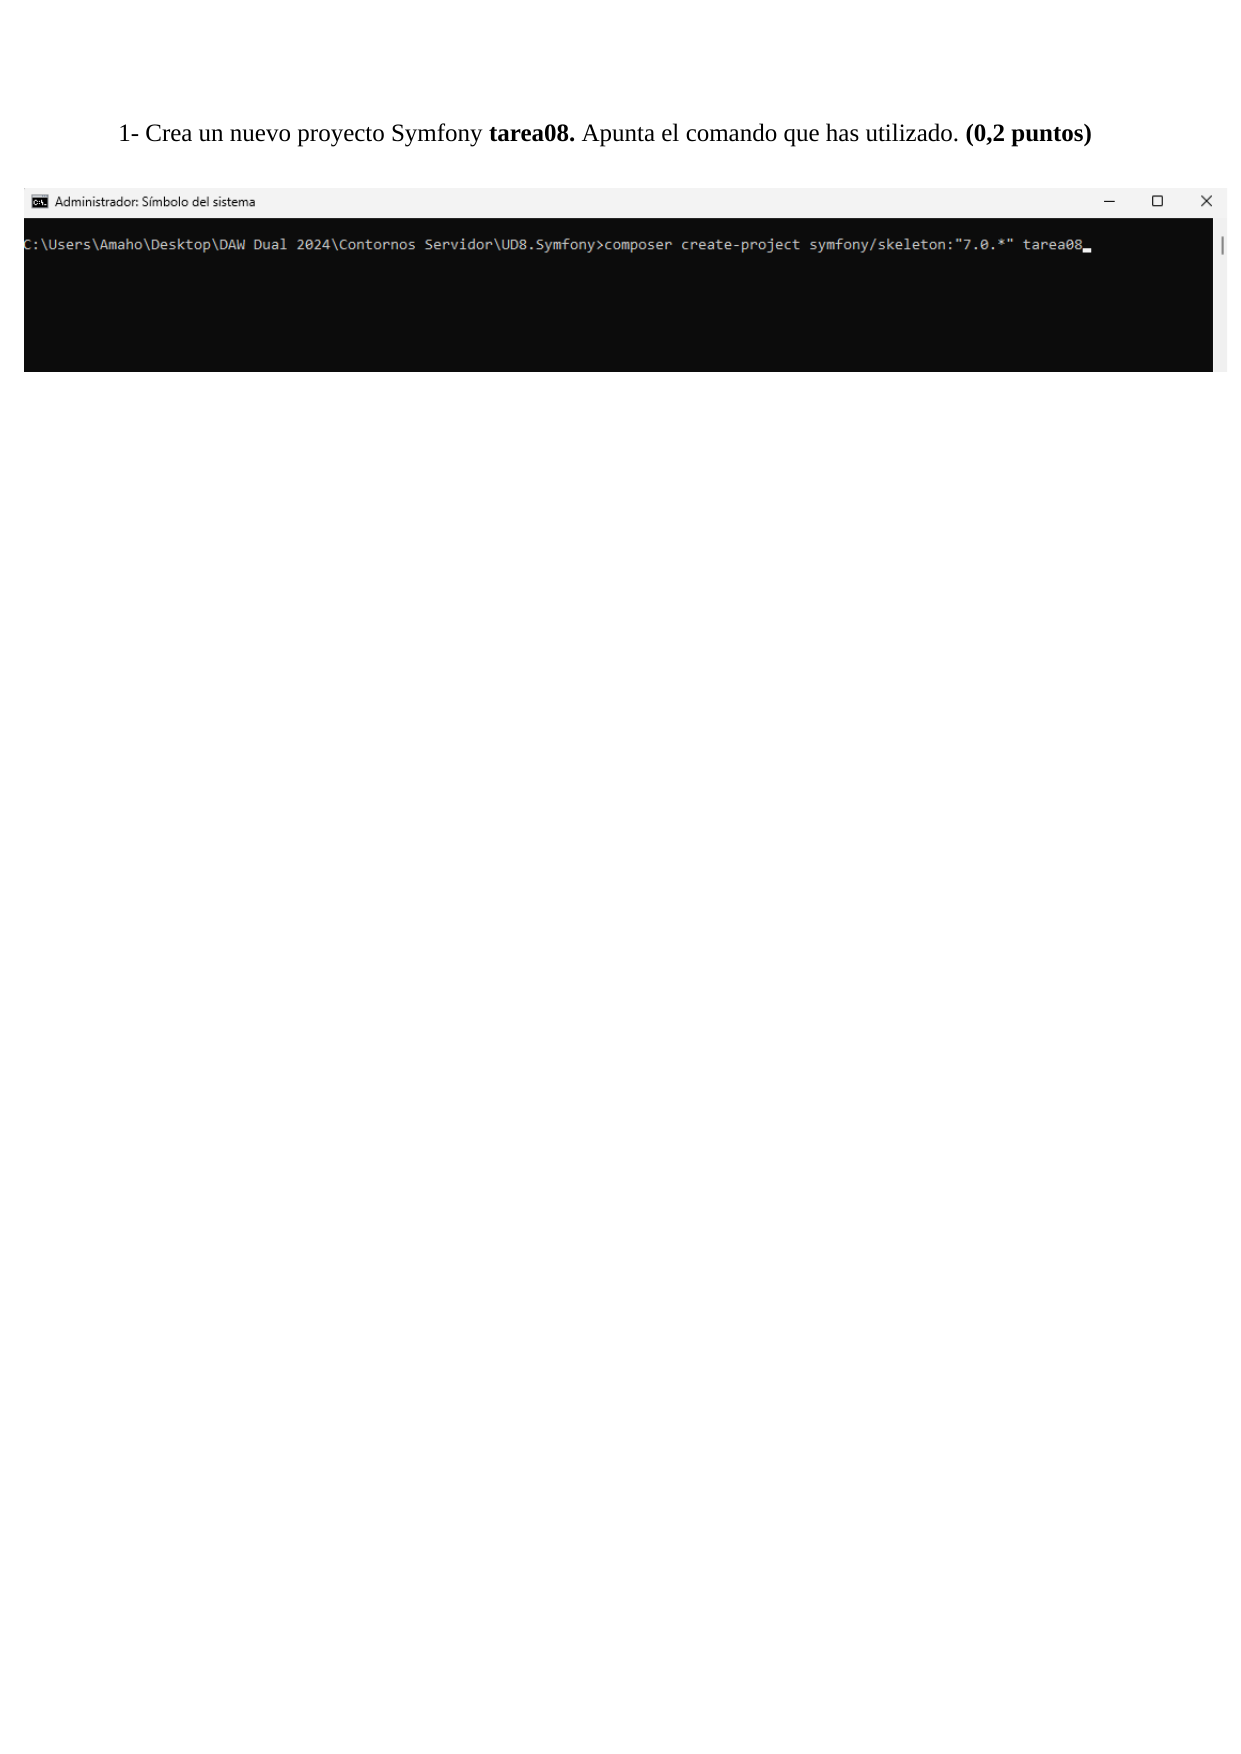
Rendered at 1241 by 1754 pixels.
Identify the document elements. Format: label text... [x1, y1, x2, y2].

text 1- Crea un nuevo proyecto Symfony tarea08. Apunta el comando que has utilizado. (0,2 puntos) [118, 118, 1122, 147]
picture [24, 188, 1228, 372]
